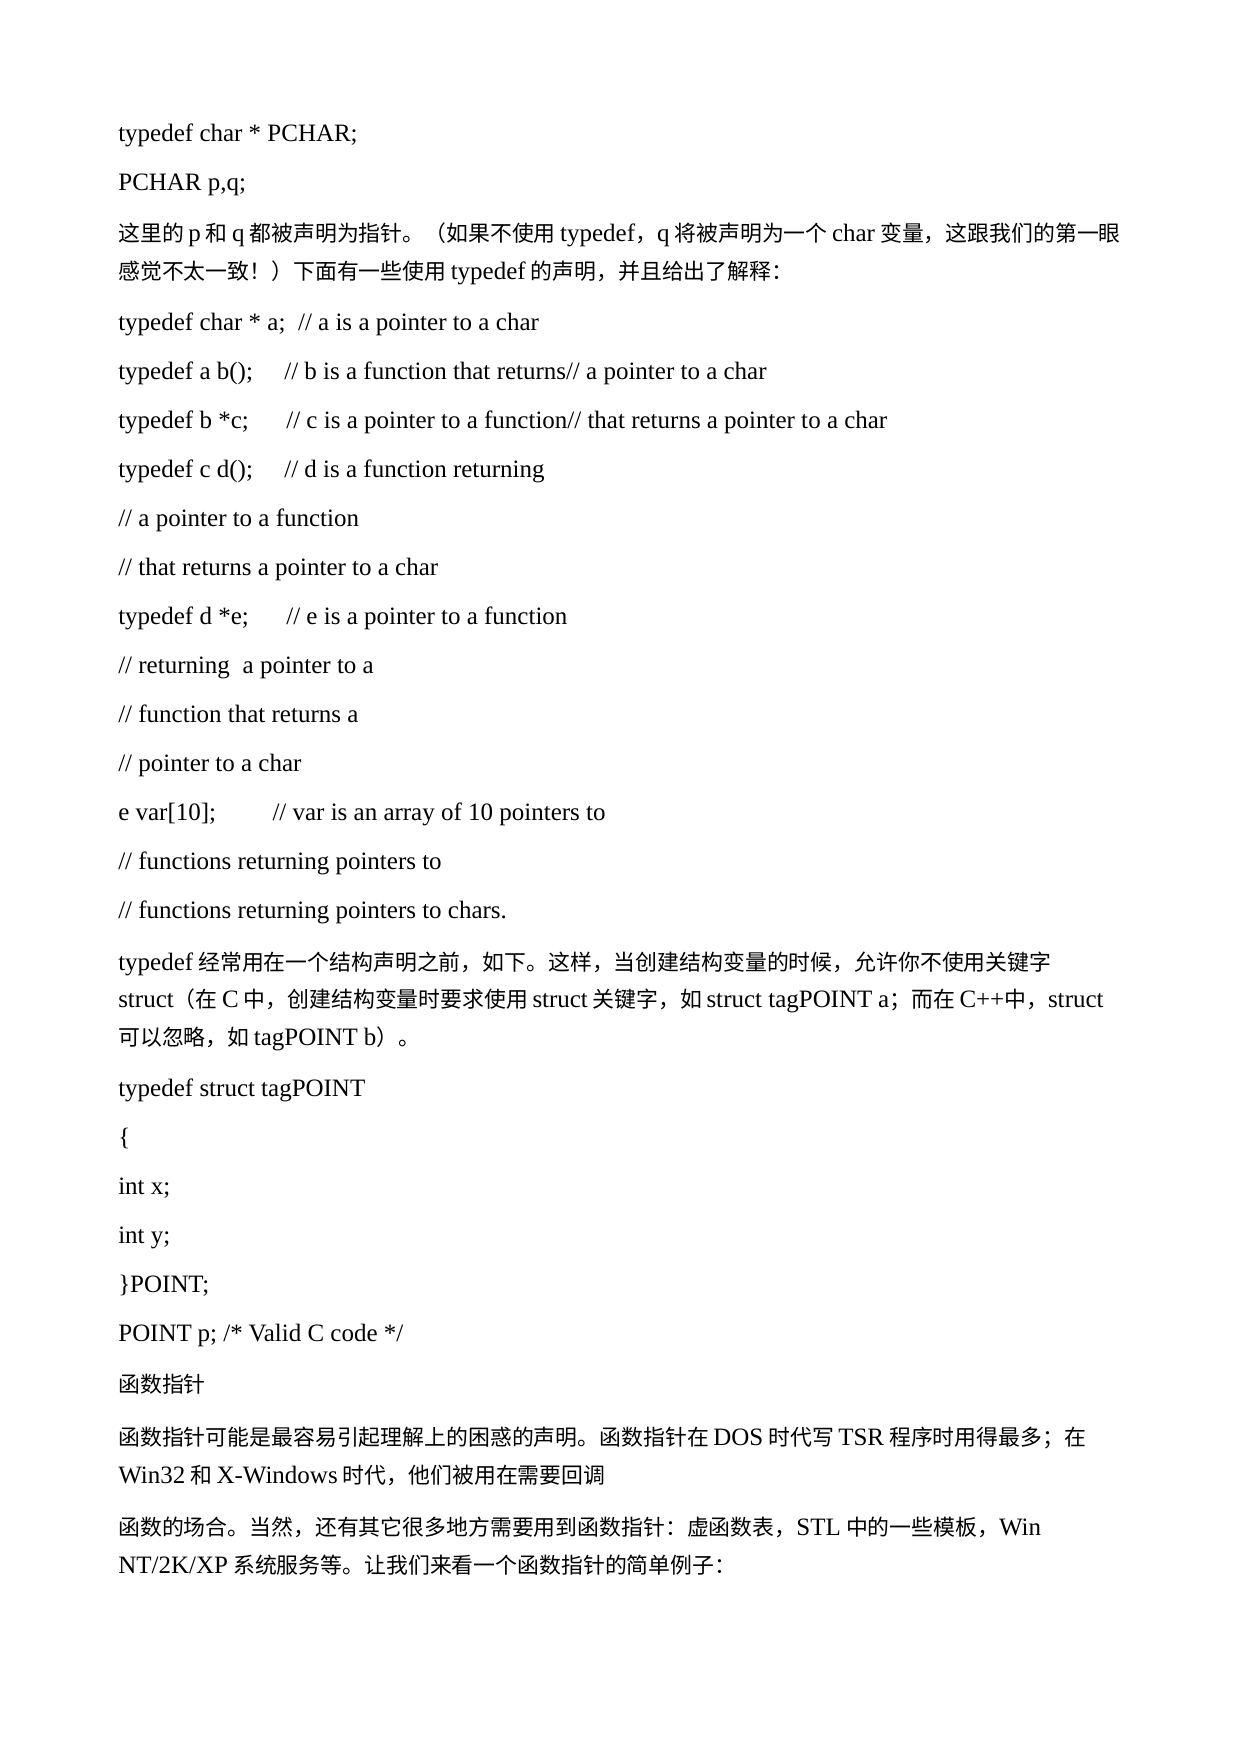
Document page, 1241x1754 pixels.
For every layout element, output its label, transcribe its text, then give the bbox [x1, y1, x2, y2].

text 这里的p和q都被声明为指针。（如果不使用typedef，q将被声明为一个char变量，这跟我们的第一眼感觉不太一致！）下面有一些使用typedef的声明，并且给出了解释： [118, 216, 1122, 286]
text typedef char * a; // a is a pointer to a char [118, 307, 1122, 335]
text int x; [118, 1171, 1122, 1200]
text 函数的场合。当然，还有其它很多地方需要用到函数指针：虚函数表，STL中的一些模板，Win NT/2K/XP系统服务等。让我们来看一个函数指针的简单例子： [118, 1510, 1122, 1580]
text POINT p; /* Valid C code */ [118, 1318, 1122, 1347]
text // functions returning pointers to [118, 846, 1122, 875]
text // function that returns a [118, 699, 1122, 728]
text typedef d *e; // e is a pointer to a function [118, 601, 1122, 630]
text e var[10]; // var is an array of 10 pointers to [118, 797, 1122, 826]
text // that returns a pointer to a char [118, 552, 1122, 581]
text typedef char * PCHAR; [118, 118, 1122, 147]
text }POINT; [118, 1269, 1122, 1298]
text typedef经常用在一个结构声明之前，如下。这样，当创建结构变量的时候，允许你不使用关键字struct（在C中，创建结构变量时要求使用struct关键字，如struct tagPOINT a；而在C++中，struct可以忽略，如tagPOINT b）。 [118, 944, 1122, 1052]
text PCHAR p,q; [118, 167, 1122, 196]
text // a pointer to a function [118, 503, 1122, 532]
text typedef a b(); // b is a function that returns// a pointer to a char [118, 356, 1122, 384]
text typedef b *c; // c is a pointer to a function// that returns a pointer to a char [118, 405, 1122, 433]
text // returning a pointer to a [118, 650, 1122, 679]
text 函数指针 [118, 1367, 1122, 1399]
text typedef c d(); // d is a function returning [118, 454, 1122, 483]
text // functions returning pointers to chars. [118, 895, 1122, 924]
text // pointer to a char [118, 748, 1122, 777]
text 函数指针可能是最容易引起理解上的困惑的声明。函数指针在DOS时代写TSR程序时用得最多；在Win32和X-Windows时代，他们被用在需要回调 [118, 1420, 1122, 1489]
text typedef struct tagPOINT [118, 1073, 1122, 1102]
text { [118, 1122, 1122, 1151]
text int y; [118, 1220, 1122, 1249]
